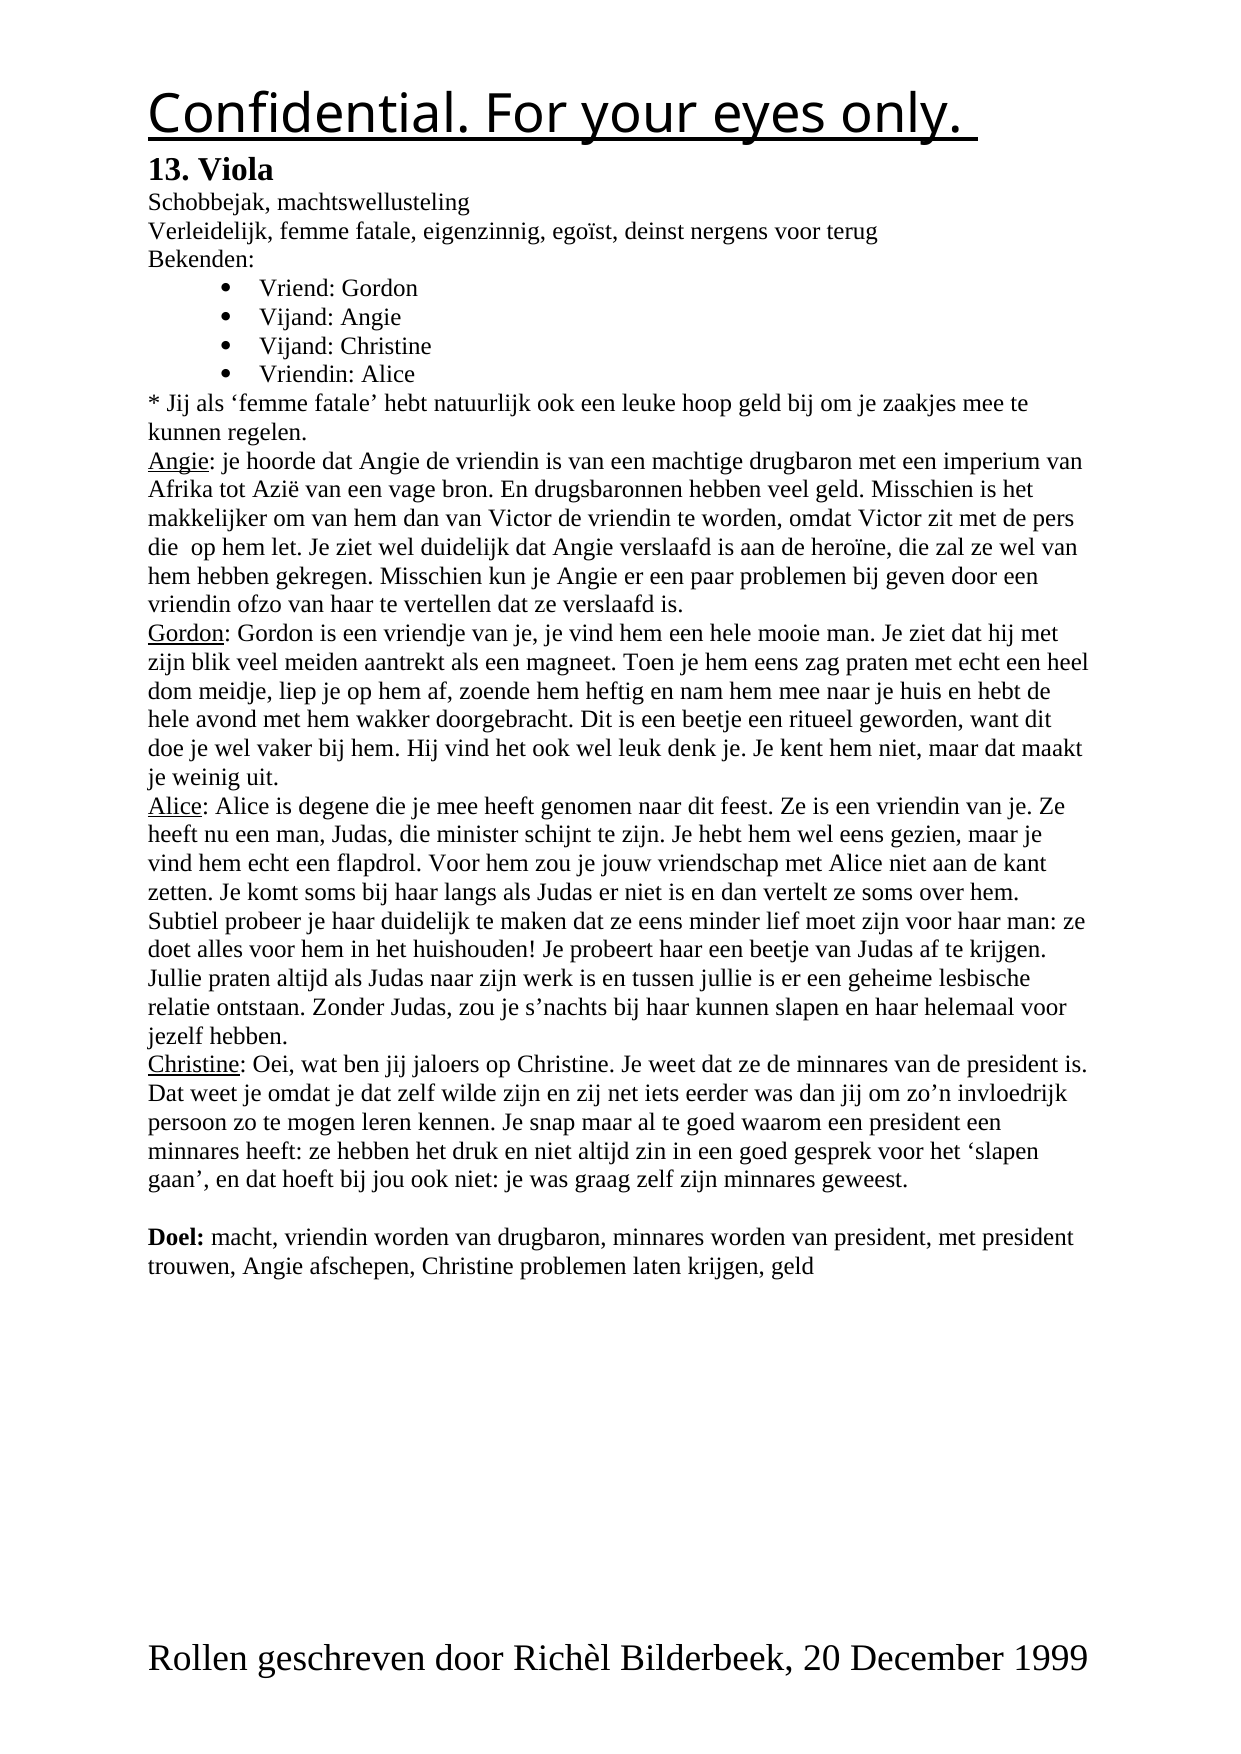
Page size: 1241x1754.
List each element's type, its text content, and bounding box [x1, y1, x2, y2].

text 13. Viola [148, 149, 1093, 187]
text * Jij als ‘femme fatale’ hebt natuurlijk ook een leuke hoop geld bij om je zaakjes mee te kunnen regelen. [148, 388, 1093, 446]
list Vijand: Angie [221, 302, 1093, 331]
list Vriend: Gordon [221, 273, 1093, 302]
text Doel: macht, vriendin worden van drugbaron, minnares worden van president, met president trouwen, Angie afschepen, Christine problemen laten krijgen, geld [148, 1222, 1093, 1279]
text Alice: Alice is degene die je mee heeft genomen naar dit feest. Ze is een vriendin van je. Ze heeft nu een man, Judas, die minister schijnt te zijn. Je hebt hem wel eens gezien, maar je vind hem echt een flapdrol. Voor hem zou je jouw vriendschap met Alice niet aan de kant zetten. Je komt soms bij haar langs als Judas er niet is en dan vertelt ze soms over hem. Subtiel probeer je haar duidelijk te maken dat ze eens minder lief moet zijn voor haar man: ze doet alles voor hem in het huishouden! Je probeert haar een beetje van Judas af te krijgen. Jullie praten altijd als Judas naar zijn werk is en tussen jullie is er een geheime lesbische relatie ontstaan. Zonder Judas, zou je s’nachts bij haar kunnen slapen en haar helemaal voor jezelf hebben. [148, 791, 1093, 1049]
list Vijand: Christine [221, 331, 1093, 359]
text Schobbejak, machtswellusteling [148, 187, 1093, 216]
list Vriendin: Alice [221, 359, 1093, 388]
text Angie: je hoorde dat Angie de vriendin is van een machtige drugbaron met een imperium van Afrika tot Azië van een vage bron. En drugsbaronnen hebben veel geld. Misschien is het makkelijker om van hem dan van Victor de vriendin te worden, omdat Victor zit met de pers die op hem let. Je ziet wel duidelijk dat Angie verslaafd is aan de heroïne, die zal ze wel van hem hebben gekregen. Misschien kun je Angie er een paar problemen bij geven door een vriendin ofzo van haar te vertellen dat ze verslaafd is. [148, 446, 1093, 618]
text Bekenden: [148, 244, 1093, 273]
text Gordon: Gordon is een vriendje van je, je vind hem een hele mooie man. Je ziet dat hij met zijn blik veel meiden aantrekt als een magneet. Toen je hem eens zag praten met echt een heel dom meidje, liep je op hem af, zoende hem heftig en nam hem mee naar je huis en hebt de hele avond met hem wakker doorgebracht. Dit is een beetje een ritueel geworden, want dit doe je wel vaker bij hem. Hij vind het ook wel leuk denk je. Je kent hem niet, maar dat maakt je weinig uit. [148, 618, 1093, 791]
text Verleidelijk, femme fatale, eigenzinnig, egoïst, deinst nergens voor terug [148, 216, 1093, 244]
text Christine: Oei, wat ben jij jaloers op Christine. Je weet dat ze de minnares van de president is. Dat weet je omdat je dat zelf wilde zijn en zij net iets eerder was dan jij om zo’n invloedrijk persoon zo te mogen leren kennen. Je snap maar al te goed waarom een president een minnares heeft: ze hebben het druk en niet altijd zin in een goed gesprek voor het ‘slapen gaan’, en dat hoeft bij jou ook niet: je was graag zelf zijn minnares geweest. [148, 1049, 1093, 1222]
